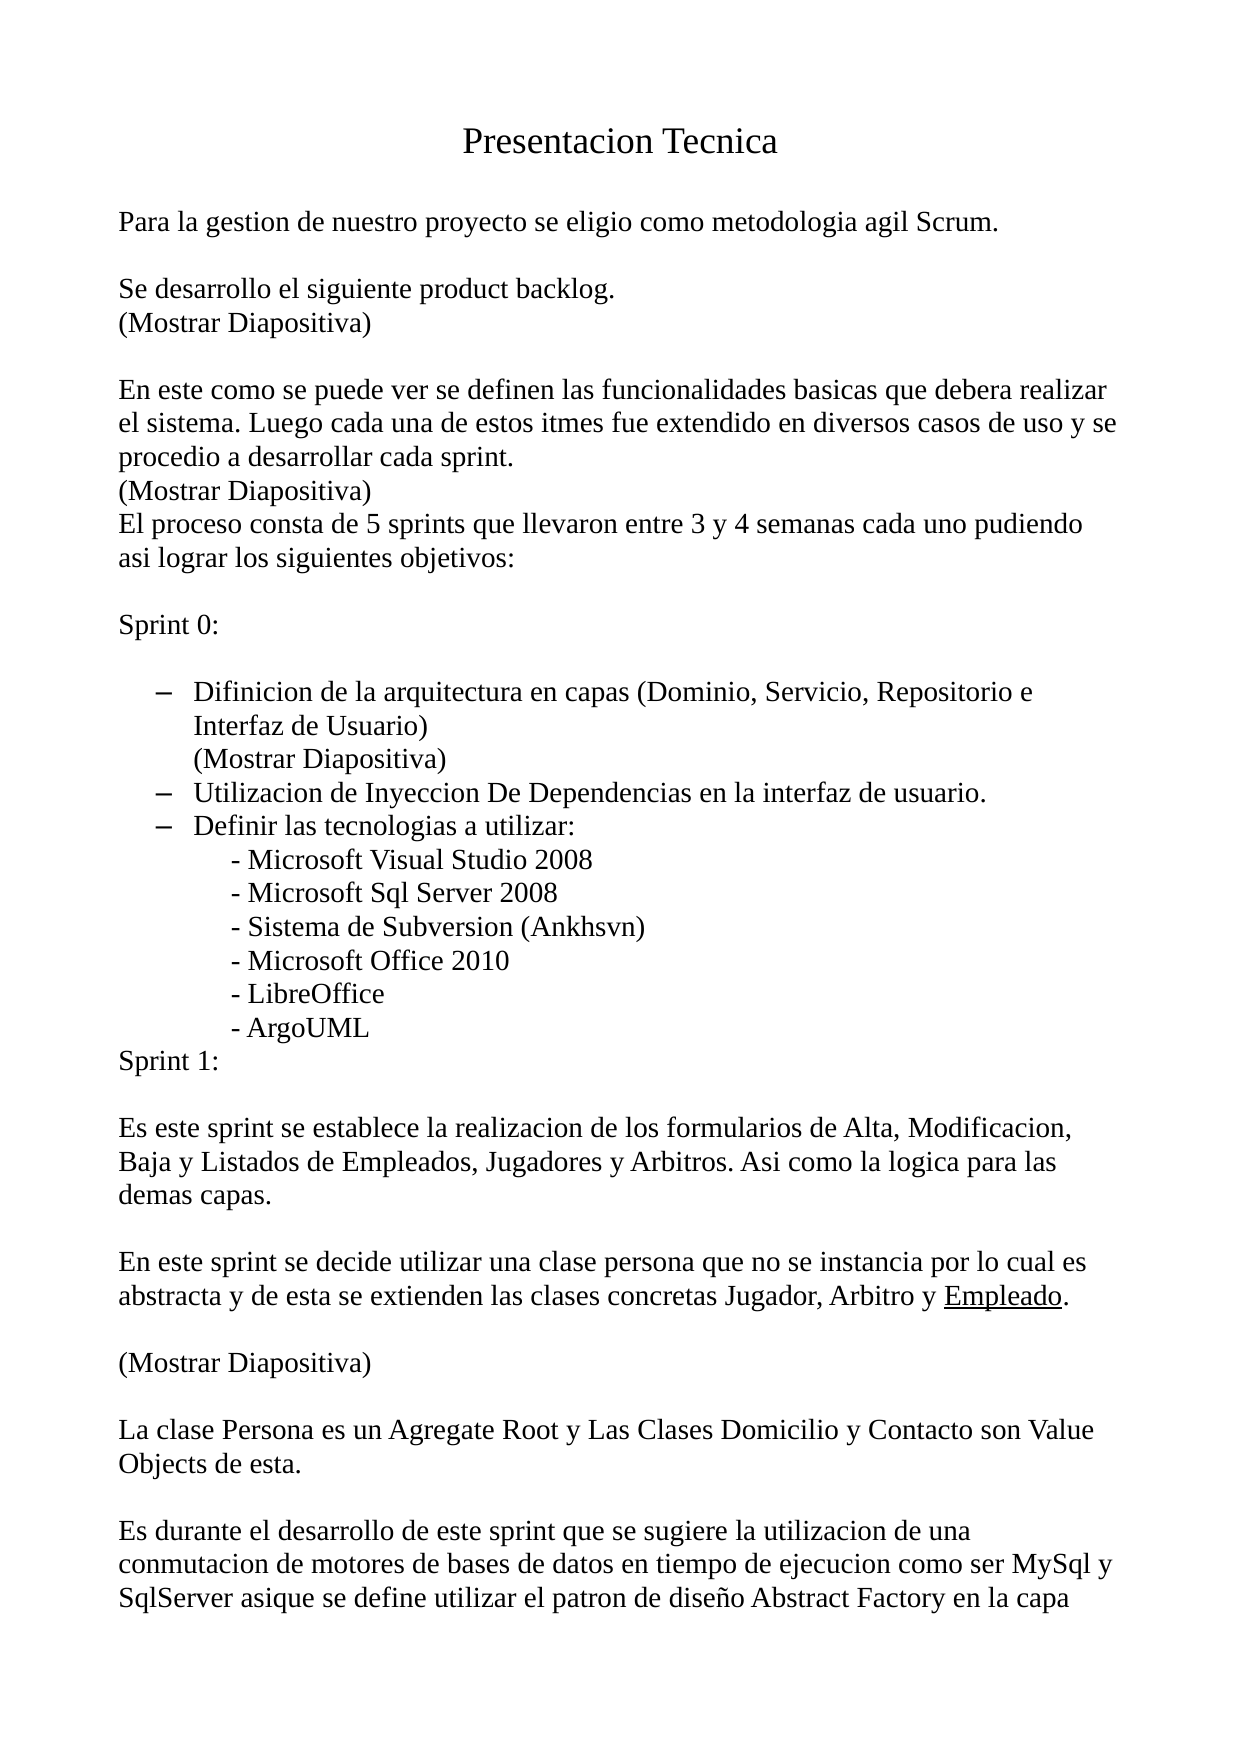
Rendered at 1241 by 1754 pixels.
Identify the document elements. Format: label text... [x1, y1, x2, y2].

text Es este sprint se establece la realizacion de los formularios de Alta, Modificacion, Baja y Listados de Empleados, Jugadores y Arbitros. Asi como la logica para las demas capas. [118, 1110, 1122, 1211]
list - Microsoft Visual Studio 2008 [193, 842, 1122, 876]
list - ArgoUML [193, 1010, 1122, 1043]
list - LibreOffice [193, 976, 1122, 1010]
list (Mostrar Diapositiva) [156, 741, 1122, 775]
text Sprint 1: [118, 1043, 1122, 1077]
list Utilizacion de Inyeccion De Dependencias en la interfaz de usuario. [156, 775, 1122, 808]
text En este como se puede ver se definen las funcionalidades basicas que debera realizar el sistema. Luego cada una de estos itmes fue extendido en diversos casos de uso y se procedio a desarrollar cada sprint. [118, 372, 1122, 473]
text (Mostrar Diapositiva) [118, 473, 1122, 506]
list - Sistema de Subversion (Ankhsvn) [193, 909, 1122, 943]
list Definir las tecnologias a utilizar: [156, 808, 1122, 842]
text (Mostrar Diapositiva) [118, 305, 1122, 338]
text (Mostrar Diapositiva) [118, 1345, 1122, 1379]
list Difinicion de la arquitectura en capas (Dominio, Servicio, Repositorio e Interfaz de Usuario) [156, 674, 1122, 741]
text Se desarrollo el siguiente product backlog. [118, 271, 1122, 305]
text Presentacion Tecnica [118, 118, 1122, 161]
list - Microsoft Sql Server 2008 [193, 876, 1122, 909]
text Para la gestion de nuestro proyecto se eligio como metodologia agil Scrum. [118, 204, 1122, 238]
text El proceso consta de 5 sprints que llevaron entre 3 y 4 semanas cada uno pudiendo asi lograr los siguientes objetivos: [118, 506, 1122, 573]
text La clase Persona es un Agregate Root y Las Clases Domicilio y Contacto son Value Objects de esta. [118, 1412, 1122, 1479]
text Es durante el desarrollo de este sprint que se sugiere la utilizacion de una conmutacion de motores de bases de datos en tiempo de ejecucion como ser MySql y SqlServer asique se define utilizar el patron de diseño Abstract Factory en la capa [118, 1513, 1122, 1613]
list - Microsoft Office 2010 [193, 943, 1122, 976]
text Sprint 0: [118, 607, 1122, 640]
text En este sprint se decide utilizar una clase persona que no se instancia por lo cual es abstracta y de esta se extienden las clases concretas Jugador, Arbitro y Empleado. [118, 1244, 1122, 1312]
